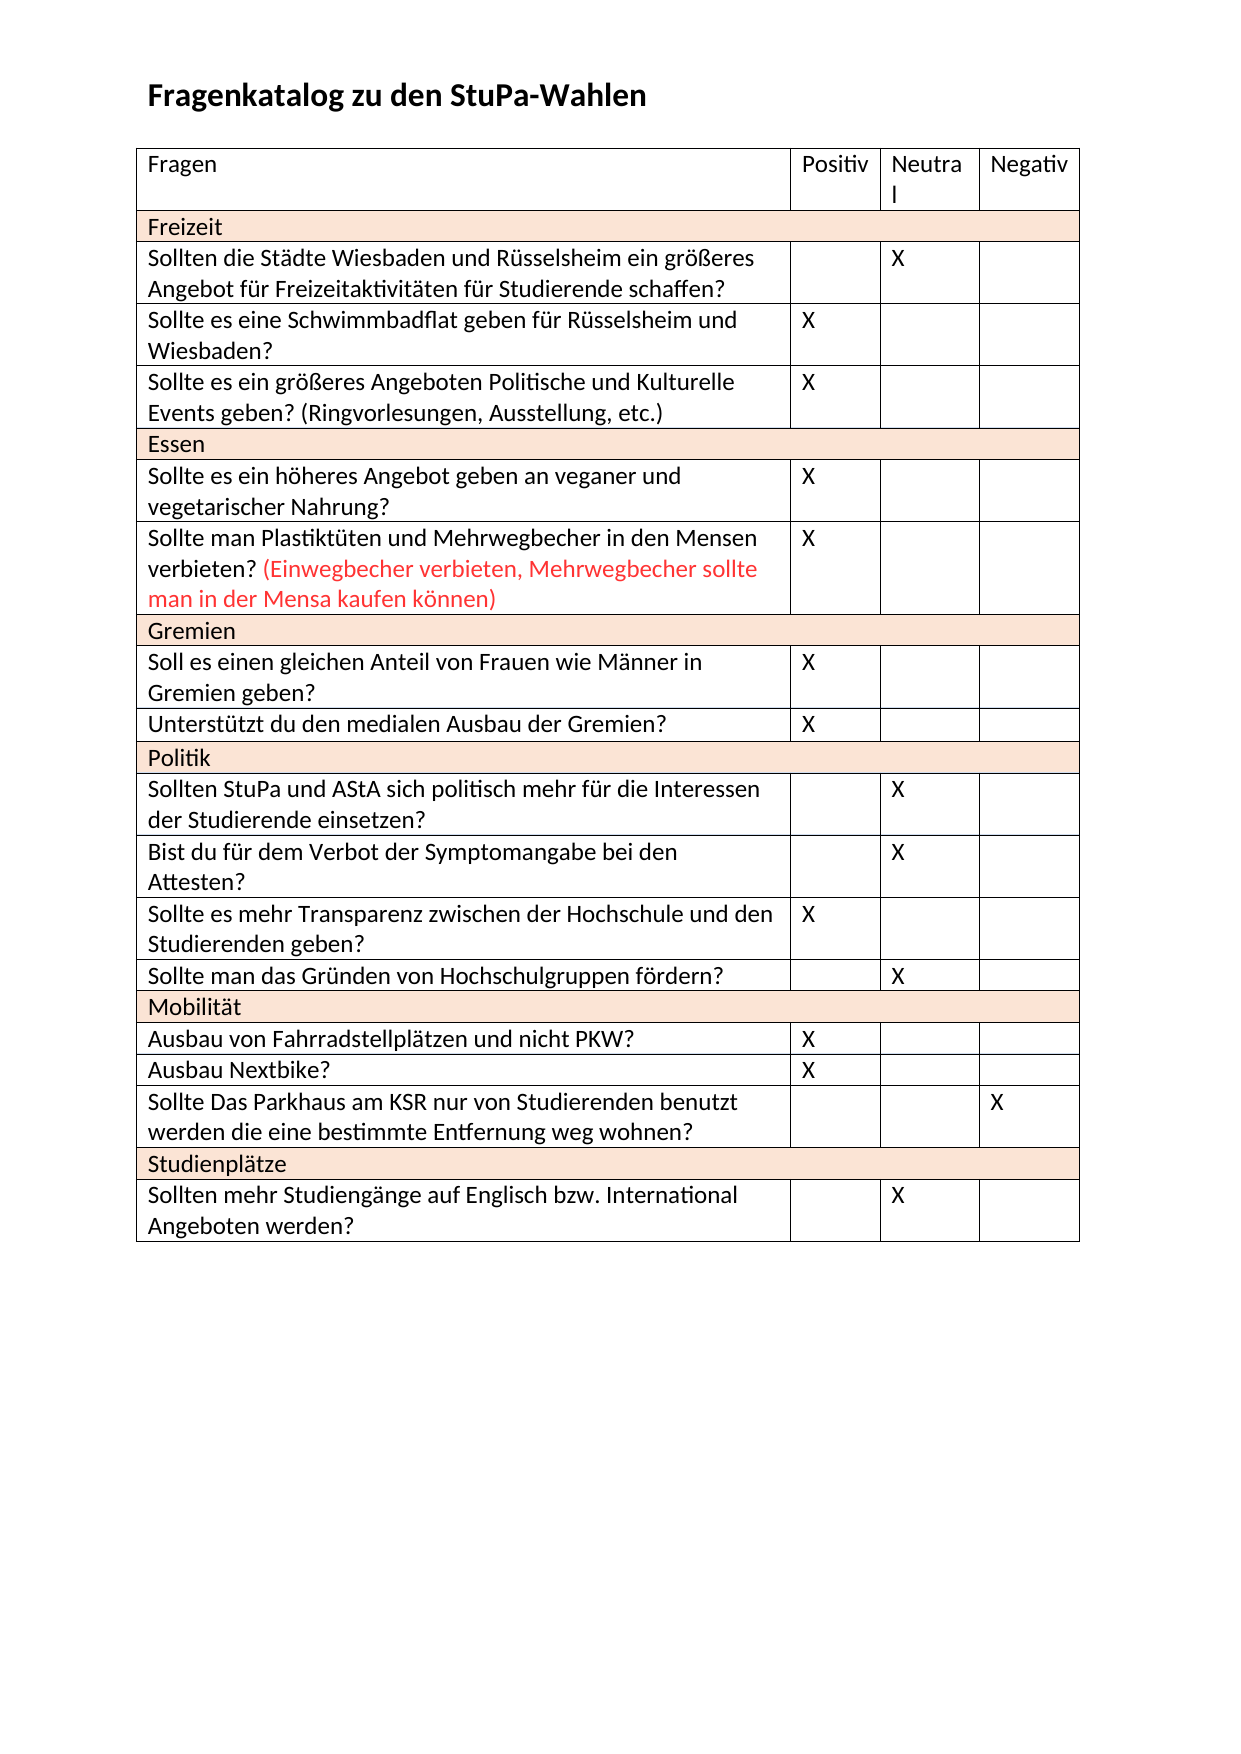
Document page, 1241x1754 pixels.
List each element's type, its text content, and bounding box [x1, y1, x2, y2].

table_cell [791, 774, 880, 834]
table_cell X [980, 1086, 1079, 1147]
table_cell Sollte es ein größeres Angeboten Politische und Kulturelle Events geben? (Ringvorlesungen, Ausstellung, etc.) [137, 366, 790, 427]
table_cell [980, 522, 1079, 614]
table_cell [881, 1055, 979, 1085]
table_header Positiv [791, 149, 880, 210]
table_cell Sollte es mehr Transparenz zwischen der Hochschule und den Studierenden geben? [137, 898, 790, 959]
table_cell [881, 366, 979, 427]
table_cell [980, 1180, 1079, 1241]
table_cell [980, 366, 1079, 427]
table_header Negativ [980, 149, 1079, 210]
table_cell X [791, 304, 880, 365]
table_cell [791, 242, 880, 303]
table_cell Gremien [137, 615, 1079, 645]
table_cell [881, 460, 979, 521]
table_cell [980, 1023, 1079, 1053]
table_cell [980, 960, 1079, 990]
table_cell [980, 242, 1079, 303]
table_cell X [881, 960, 979, 990]
table_cell [791, 1086, 880, 1147]
table_cell Sollte man Plastiktüten und Mehrwegbecher in den Mensen verbieten? (Einwegbecher verbieten, Mehrwegbecher sollte man in der Mensa kaufen können) [137, 522, 790, 614]
table_cell [980, 304, 1079, 365]
table_cell X [791, 709, 880, 741]
table_cell Ausbau Nextbike? [137, 1055, 790, 1085]
table_cell X [791, 366, 880, 427]
table_cell Unterstützt du den medialen Ausbau der Gremien? [137, 709, 790, 741]
table_cell Freizeit [137, 211, 1079, 241]
table_cell [881, 898, 979, 959]
table_cell Ausbau von Fahrradstellplätzen und nicht PKW? [137, 1023, 790, 1053]
table_cell X [791, 460, 880, 521]
table_cell [881, 522, 979, 614]
table_cell [980, 774, 1079, 834]
table_cell [881, 1086, 979, 1147]
table_cell Studienplätze [137, 1148, 1079, 1179]
table_cell [980, 898, 1079, 959]
table_cell X [881, 1180, 979, 1241]
table_cell X [791, 522, 880, 614]
table_cell [881, 1023, 979, 1053]
table_cell [980, 1055, 1079, 1085]
table_cell [881, 646, 979, 707]
table_cell [791, 836, 880, 897]
table_cell [980, 460, 1079, 521]
table_cell [980, 709, 1079, 741]
table_cell [791, 1180, 880, 1241]
table_cell [881, 304, 979, 365]
table_cell Sollte man das Gründen von Hochschulgruppen fördern? [137, 960, 790, 990]
table_cell X [881, 836, 979, 897]
table_cell X [791, 1055, 880, 1085]
table_cell Essen [137, 429, 1079, 459]
table_cell Politik [137, 742, 1079, 772]
table_cell [881, 709, 979, 741]
table_header Neutral [881, 149, 979, 210]
table_cell Mobilität [137, 991, 1079, 1022]
table_cell Sollten mehr Studiengänge auf Englisch bzw. International Angeboten werden? [137, 1180, 790, 1241]
table_cell [791, 960, 880, 990]
table_cell [980, 836, 1079, 897]
table_cell X [881, 242, 979, 303]
table_cell X [791, 898, 880, 959]
table_cell Sollte es eine Schwimmbadflat geben für Rüsselsheim und Wiesbaden? [137, 304, 790, 365]
table_cell [980, 646, 1079, 707]
table_cell Soll es einen gleichen Anteil von Frauen wie Männer in Gremien geben? [137, 646, 790, 707]
table_cell Sollten StuPa und AStA sich politisch mehr für die Interessen der Studierende einsetzen? [137, 774, 790, 834]
table_header Fragen [137, 149, 790, 210]
table_cell Bist du für dem Verbot der Symptomangabe bei den Attesten? [137, 836, 790, 897]
table_cell Sollte Das Parkhaus am KSR nur von Studierenden benutzt werden die eine bestimmte Entfernung weg wohnen? [137, 1086, 790, 1147]
table_cell Sollten die Städte Wiesbaden und Rüsselsheim ein größeres Angebot für Freizeitaktivitäten für Studierende schaffen? [137, 242, 790, 303]
table_cell X [881, 774, 979, 834]
table_cell X [791, 1023, 880, 1053]
table_cell Sollte es ein höheres Angebot geben an veganer und vegetarischer Nahrung? [137, 460, 790, 521]
table_cell X [791, 646, 880, 707]
